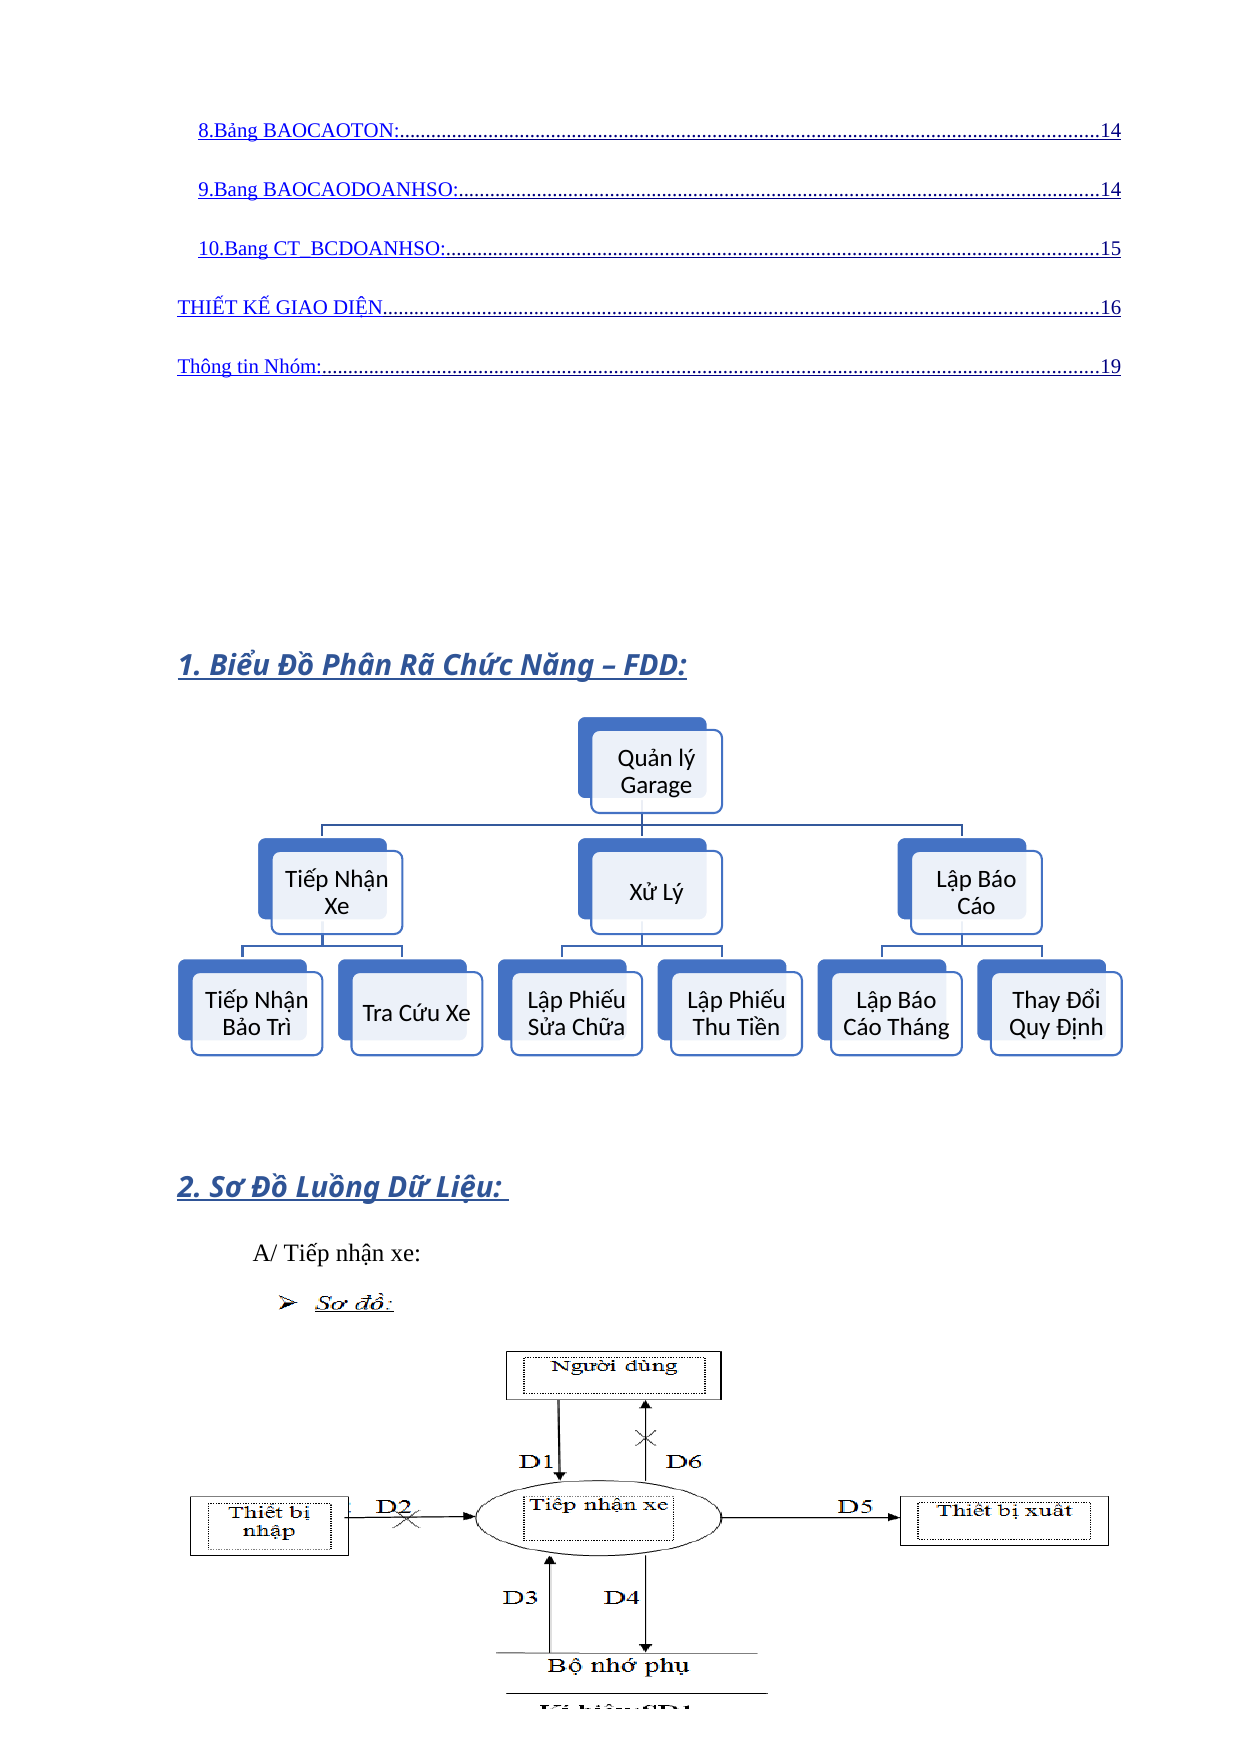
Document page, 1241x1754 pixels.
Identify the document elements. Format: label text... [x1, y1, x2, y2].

subtitle A/ Tiếp nhận xe: [252, 1238, 1122, 1267]
subtitle 1. Biểu Đồ Phân Rã Chức Năng – FDD: [177, 644, 1122, 684]
text Thông tin Nhóm: 19 [177, 354, 1122, 378]
text THIẾT KẾ GIAO DIỆN 16 [177, 295, 1122, 319]
subtitle 2. Sơ Đồ Luồng Dữ Liệu: [177, 1166, 1122, 1206]
text 8.Bảng BAOCAOTON: 14 [198, 118, 1122, 142]
text 10.Bang CT_BCDOANHSO: 15 [198, 236, 1122, 260]
text 9.Bang BAOCAODOANHSO: 14 [198, 177, 1122, 201]
